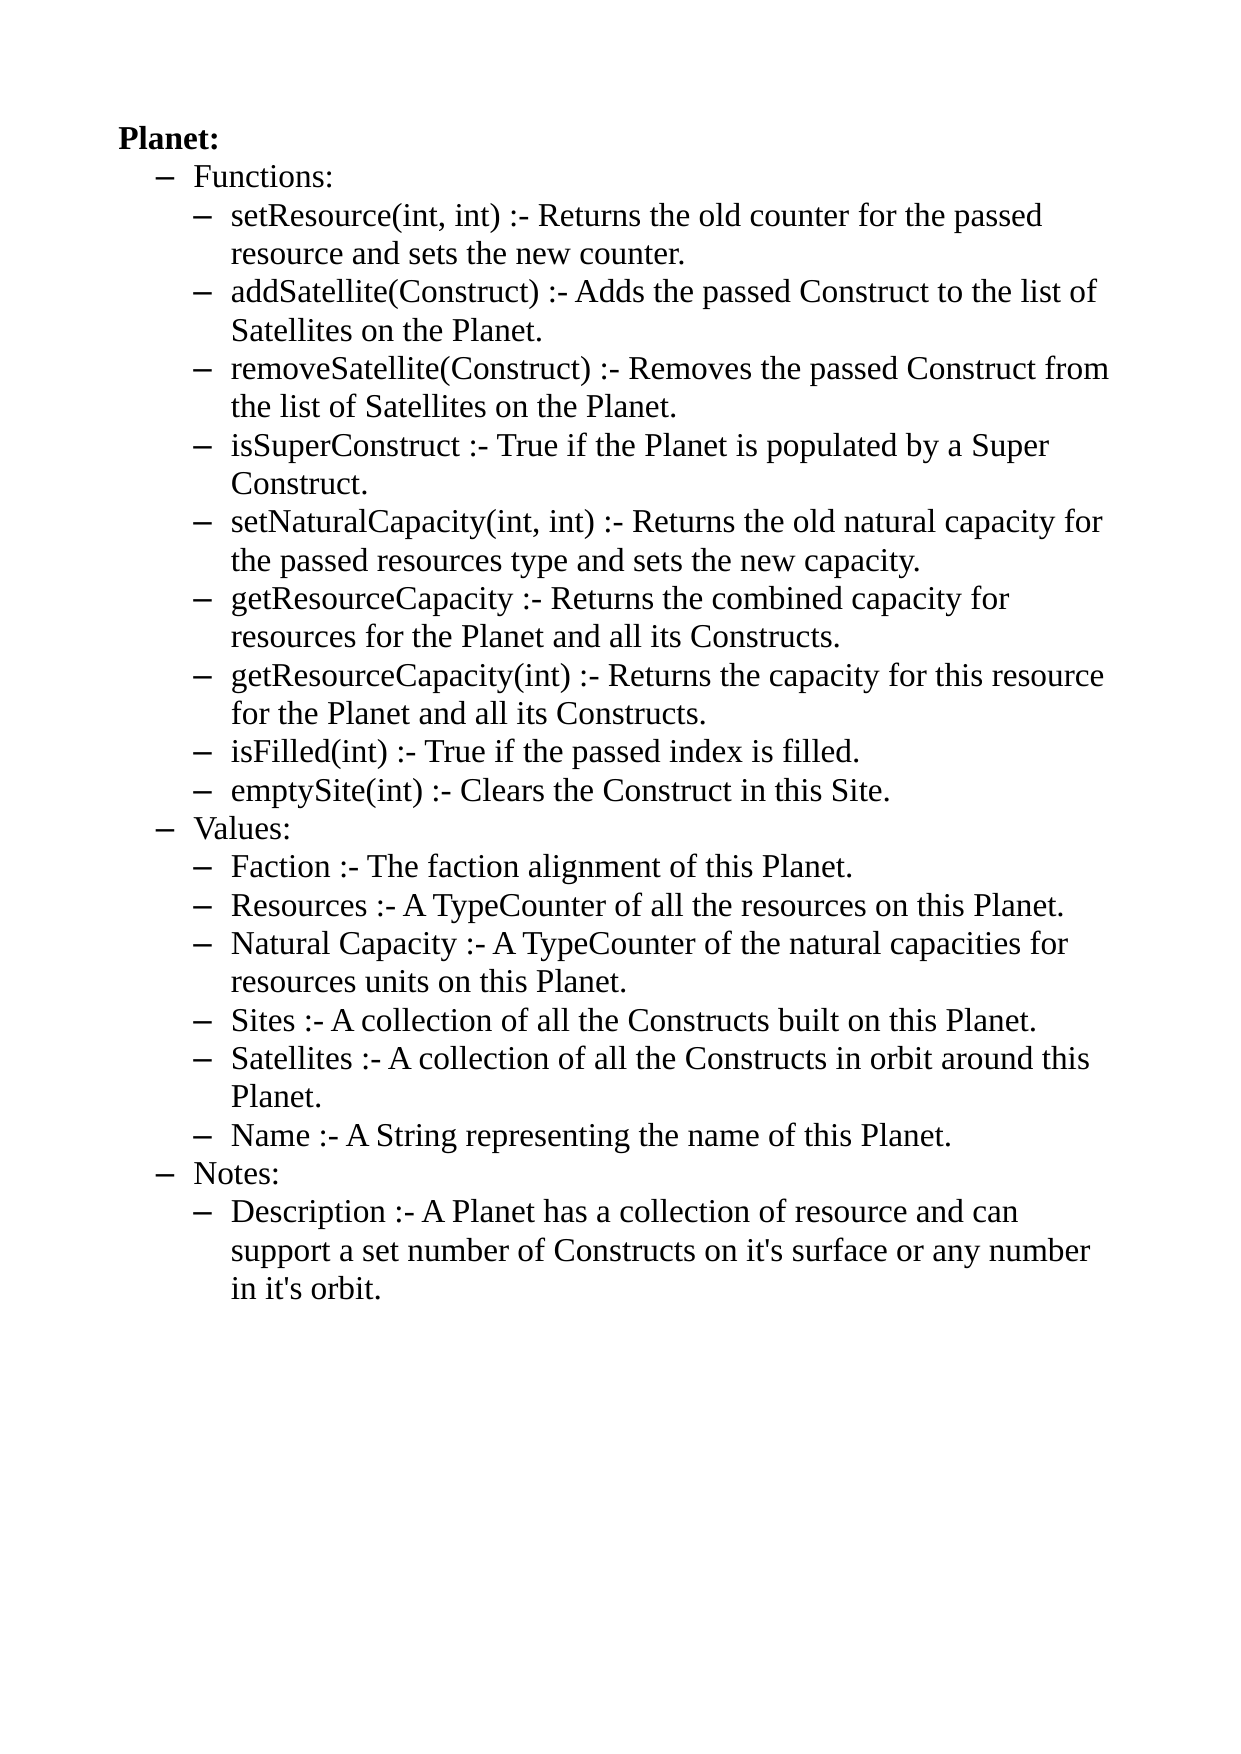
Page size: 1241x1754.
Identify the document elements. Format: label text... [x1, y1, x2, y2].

list isFilled(int) :- True if the passed index is filled. [193, 731, 1122, 770]
list Sites :- A collection of all the Constructs built on this Planet. [193, 1000, 1122, 1038]
list Resources :- A TypeCounter of all the resources on this Planet. [193, 885, 1122, 923]
list getResourceCapacity :- Returns the combined capacity for resources for the Planet and all its Constructs. [193, 578, 1122, 655]
list addSatellite(Construct) :- Adds the passed Construct to the list of Satellites on the Planet. [193, 271, 1122, 348]
list Name :- A String representing the name of this Planet. [193, 1115, 1122, 1153]
list Values: [156, 808, 1122, 846]
list emptySite(int) :- Clears the Construct in this Site. [193, 770, 1122, 808]
list Notes: [156, 1153, 1122, 1191]
list setResource(int, int) :- Returns the old counter for the passed resource and sets the new counter. [193, 195, 1122, 271]
list isSuperConstruct :- True if the Planet is populated by a Super Construct. [193, 425, 1122, 501]
list removeSatellite(Construct) :- Removes the passed Construct from the list of Satellites on the Planet. [193, 348, 1122, 425]
list Functions: [156, 156, 1122, 195]
list Faction :- The faction alignment of this Planet. [193, 846, 1122, 885]
list Description :- A Planet has a collection of resource and can support a set number of Constructs on it's surface or any number in it's orbit. [193, 1191, 1122, 1306]
list Natural Capacity :- A TypeCounter of the natural capacities for resources units on this Planet. [193, 923, 1122, 1000]
text Planet: [118, 118, 1122, 156]
list setNaturalCapacity(int, int) :- Returns the old natural capacity for the passed resources type and sets the new capacity. [193, 501, 1122, 578]
list Satellites :- A collection of all the Constructs in orbit around this Planet. [193, 1038, 1122, 1115]
list getResourceCapacity(int) :- Returns the capacity for this resource for the Planet and all its Constructs. [193, 655, 1122, 731]
